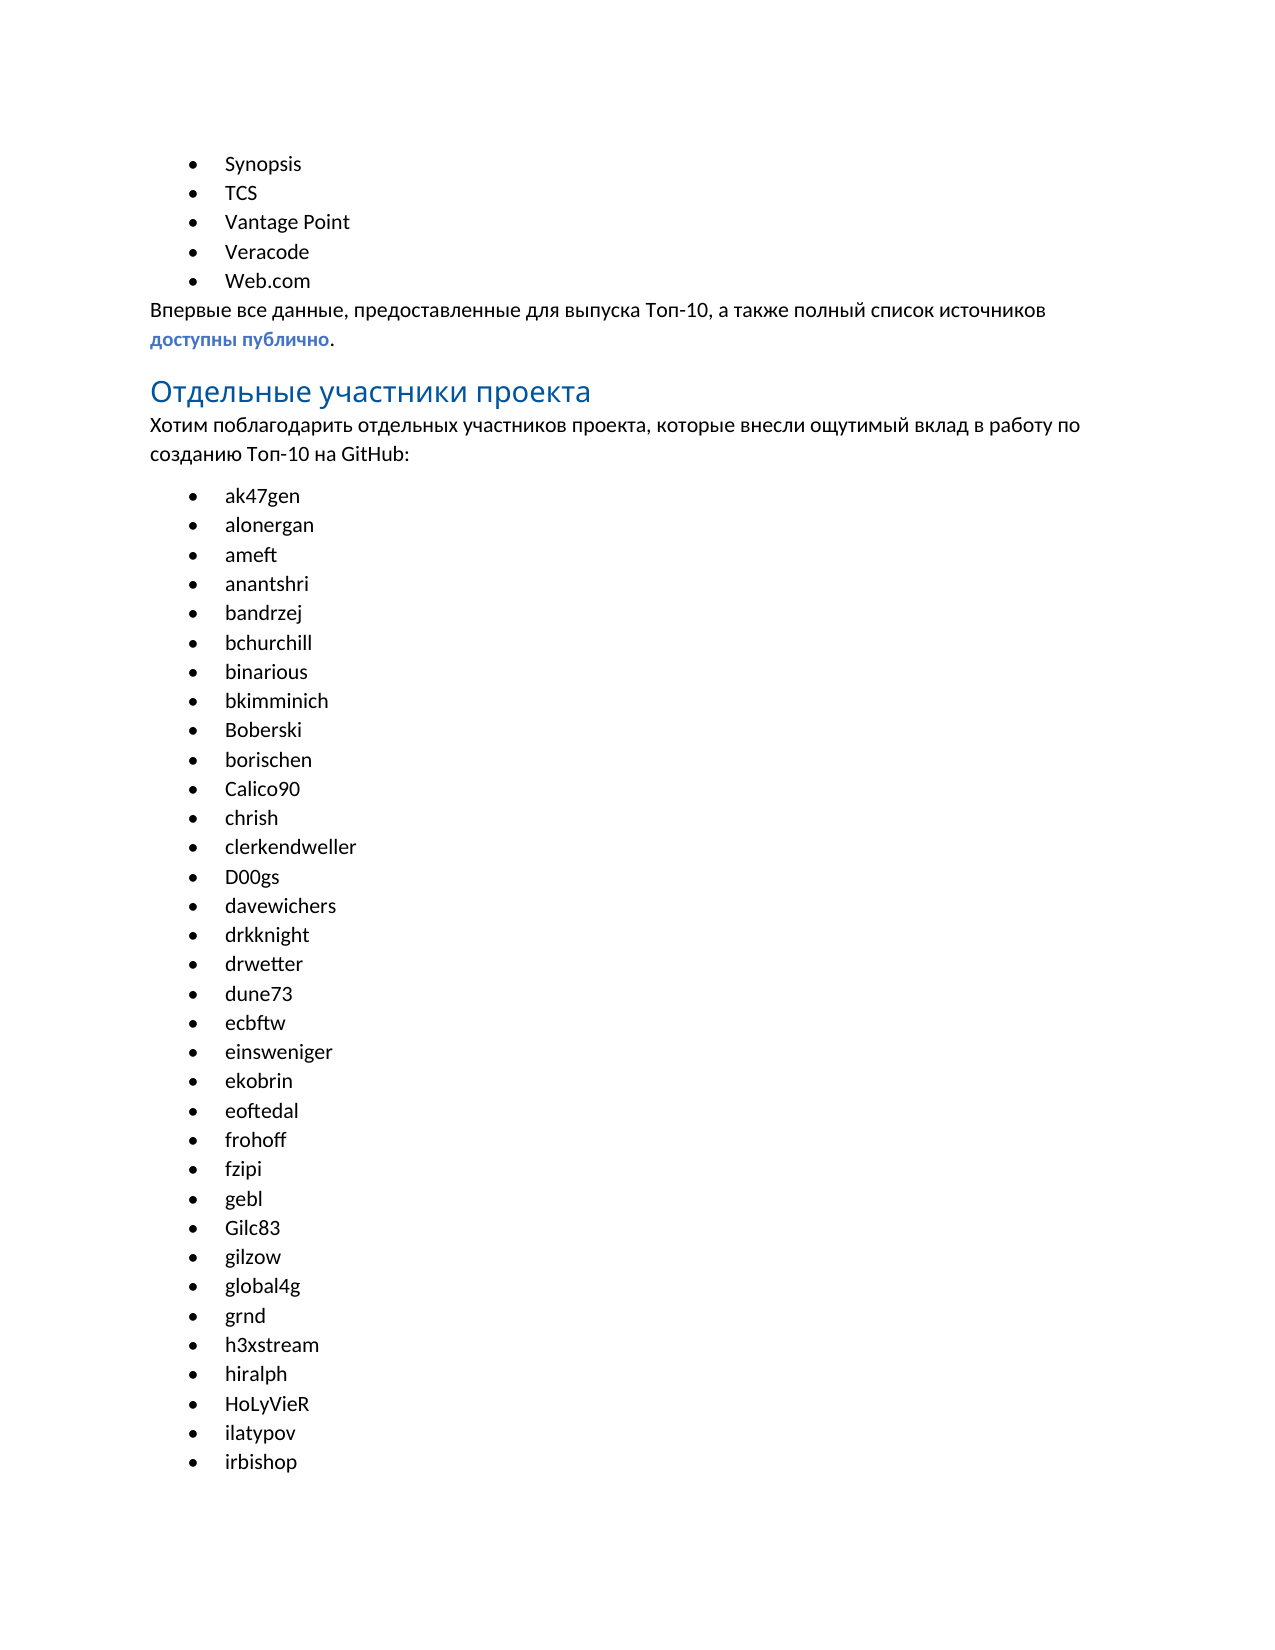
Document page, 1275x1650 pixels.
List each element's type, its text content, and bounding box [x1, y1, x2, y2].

list ecbftw [187, 1009, 1125, 1036]
list ak47gen [187, 482, 1125, 509]
list borischen [187, 746, 1125, 772]
text Впервые все данные, предоставленные для выпуска Топ-10, а также полный список источников доступны публично. [150, 296, 1125, 352]
list Vantage Point [187, 208, 1125, 235]
list dune73 [187, 980, 1125, 1007]
list frohoff [187, 1126, 1125, 1153]
list Synopsis [187, 150, 1125, 177]
list ekobrin [187, 1068, 1125, 1094]
list alonergan [187, 512, 1125, 538]
list Web.com [187, 267, 1125, 294]
list D00gs [187, 863, 1125, 889]
list irbishop [187, 1448, 1125, 1475]
list chrish [187, 804, 1125, 831]
list bandrzej [187, 599, 1125, 626]
list bkimminich [187, 687, 1125, 714]
list Veracode [187, 238, 1125, 264]
list binarious [187, 658, 1125, 684]
list drkknight [187, 921, 1125, 948]
list drwetter [187, 951, 1125, 977]
list fzipi [187, 1156, 1125, 1182]
list bchurchill [187, 629, 1125, 655]
list hiralph [187, 1360, 1125, 1387]
list h3xstream [187, 1331, 1125, 1358]
list Boberski [187, 716, 1125, 743]
list global4g [187, 1273, 1125, 1299]
list gilzow [187, 1243, 1125, 1270]
list Gilc83 [187, 1214, 1125, 1241]
list ameft [187, 541, 1125, 567]
list TCS [187, 179, 1125, 206]
list anantshri [187, 570, 1125, 597]
text Хотим поблагодарить отдельных участников проекта, которые внесли ощутимый вклад в работу по созданию Топ-10 на GitHub: [150, 411, 1125, 467]
list grnd [187, 1302, 1125, 1328]
list eoftedal [187, 1097, 1125, 1124]
list davewichers [187, 892, 1125, 919]
list Calico90 [187, 775, 1125, 802]
subtitle Отдельные участники проекта [150, 372, 1125, 411]
list gebl [187, 1185, 1125, 1211]
list clerkendweller [187, 833, 1125, 860]
list ilatypov [187, 1419, 1125, 1446]
list einsweniger [187, 1038, 1125, 1065]
list HoLyVieR [187, 1390, 1125, 1416]
